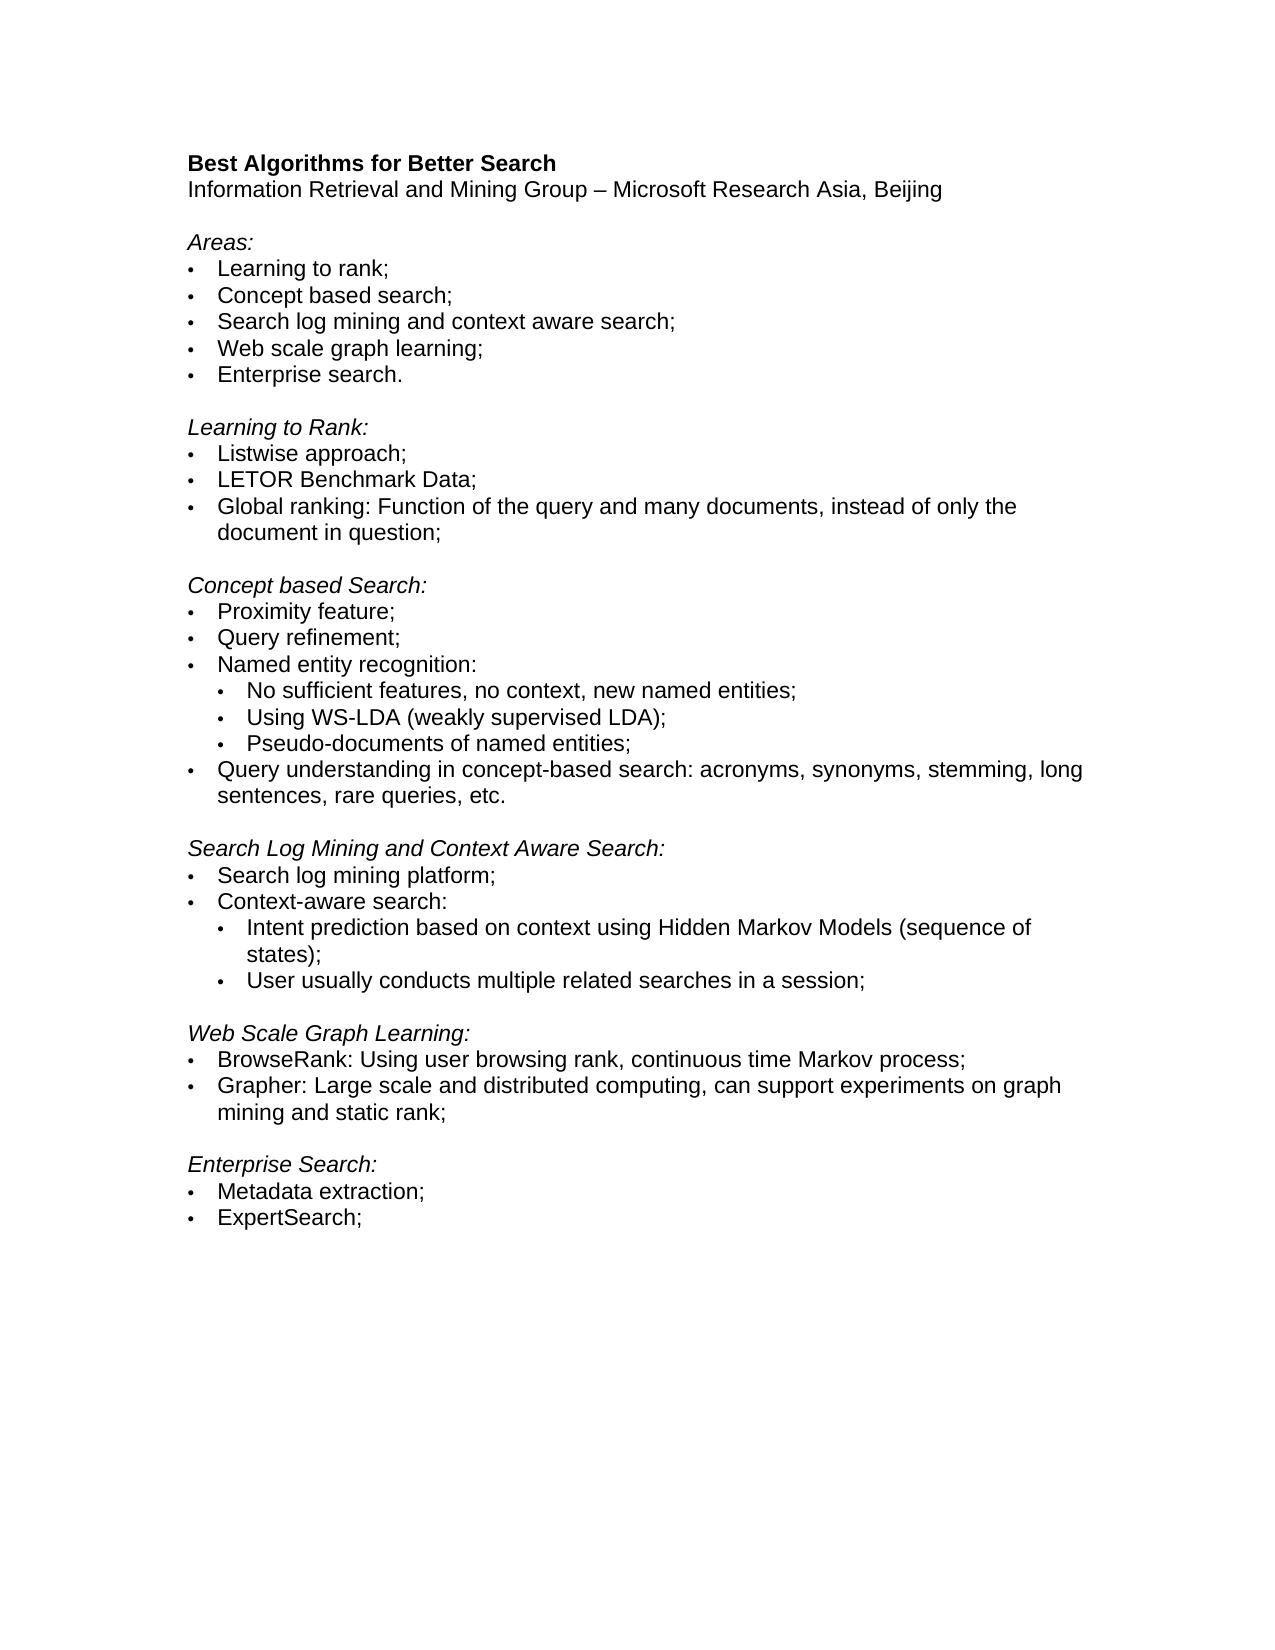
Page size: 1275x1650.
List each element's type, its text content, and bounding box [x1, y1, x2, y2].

list Pseudo-documents of named entities; [217, 730, 1087, 756]
list User usually conducts multiple related searches in a session; [217, 967, 1087, 993]
text Enterprise Search: [187, 1151, 1087, 1178]
text Areas: [187, 229, 1087, 255]
text Learning to Rank: [187, 413, 1087, 440]
list Web scale graph learning; [187, 334, 1087, 361]
text Web Scale Graph Learning: [187, 1020, 1087, 1046]
list Global ranking: Function of the query and many documents, instead of only the document in question; [187, 493, 1087, 545]
list Context-aware search: [187, 888, 1087, 914]
list ExpertSearch; [187, 1204, 1087, 1231]
list Learning to rank; [187, 255, 1087, 282]
list Grapher: Large scale and distributed computing, can support experiments on graph mining and static rank; [187, 1072, 1087, 1125]
list Metadata extraction; [187, 1178, 1087, 1204]
list Search log mining and context aware search; [187, 308, 1087, 334]
list Query refinement; [187, 624, 1087, 651]
list Proximity feature; [187, 598, 1087, 624]
list Listwise approach; [187, 440, 1087, 466]
list Search log mining platform; [187, 862, 1087, 888]
list BrowseRank: Using user browsing rank, continuous time Markov process; [187, 1046, 1087, 1072]
list Using WS-LDA (weakly supervised LDA); [217, 703, 1087, 730]
text Information Retrieval and Mining Group – Microsoft Research Asia, Beijing [187, 176, 1087, 203]
text Search Log Mining and Context Aware Search: [187, 835, 1087, 862]
text Best Algorithms for Better Search [187, 150, 1087, 176]
text Concept based Search: [187, 572, 1087, 598]
list Query understanding in concept-based search: acronyms, synonyms, stemming, long sentences, rare queries, etc. [187, 756, 1087, 809]
list No sufficient features, no context, new named entities; [217, 677, 1087, 703]
list Intent prediction based on context using Hidden Markov Models (sequence of states); [217, 914, 1087, 967]
list Named entity recognition: [187, 651, 1087, 677]
list Enterprise search. [187, 361, 1087, 387]
list Concept based search; [187, 282, 1087, 308]
list LETOR Benchmark Data; [187, 466, 1087, 493]
